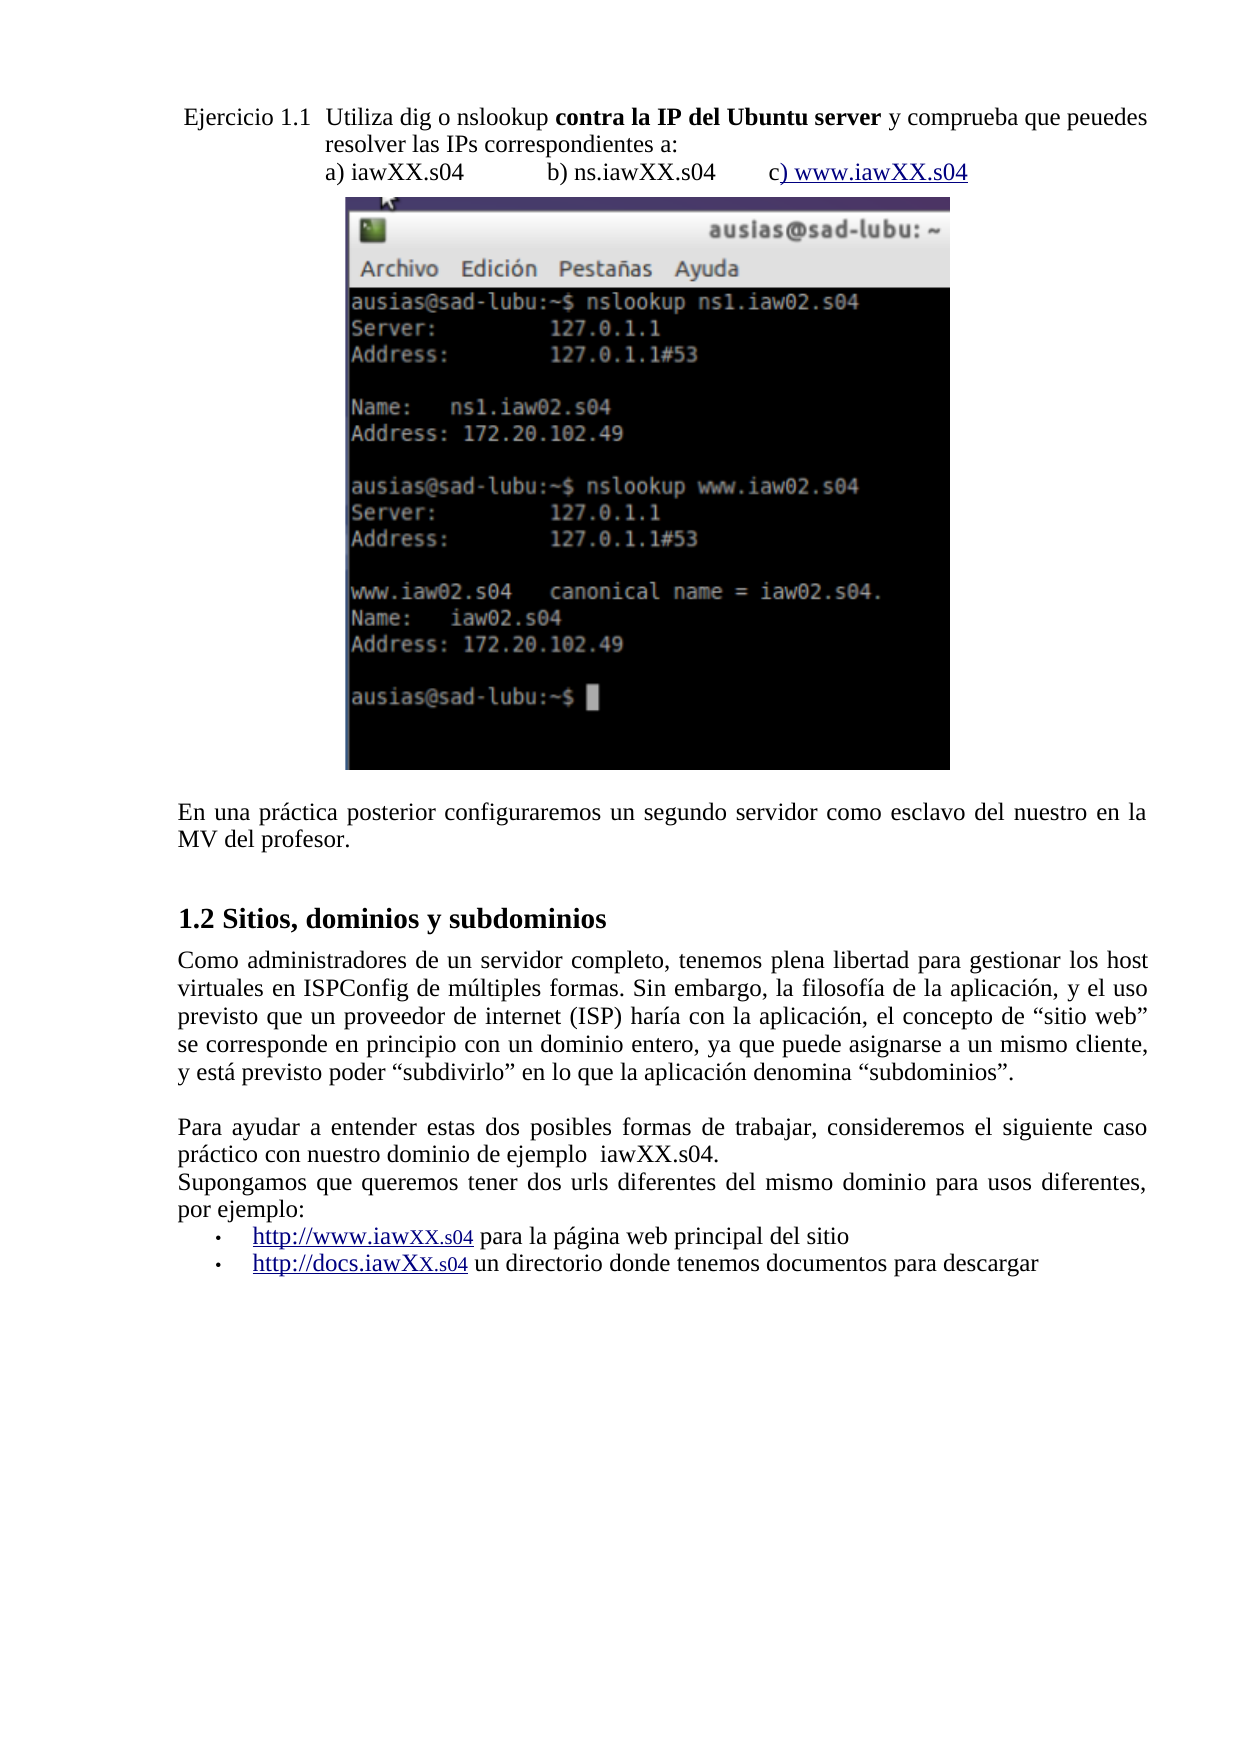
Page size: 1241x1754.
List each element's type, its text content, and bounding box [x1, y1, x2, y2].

text Ejercicio 1.1 Utiliza dig o nslookup contra la IP del Ubuntu server y comprueba que peuedes resolver las IPs correspondientes a: [183, 104, 1148, 158]
text Supongamos que queremos tener dos urls diferentes del mismo dominio para usos diferentes, por ejemplo: [177, 1168, 1148, 1222]
text MV del profesor. [177, 825, 353, 852]
text Como administradores de un servidor completo, tenemos plena libertad para gestionar los host virtuales en ISPConfig de múltiples formas. Sin embargo, la filosofía de la aplicación, y el uso previsto que un proveedor de internet (ISP) haría con la aplicación, el concepto de “sitio web” se corresponde en principio con un dominio entero, ya que puede asignarse a un mismo cliente, y está previsto poder “subdivirlo” en lo que la aplicación denomina “subdominios”. [177, 945, 1148, 1086]
text a) iawXX.s04 b) ns.iawXX.s04 c) www.iawXX.s04 [325, 158, 1163, 185]
text Para ayudar a entender estas dos posibles formas de trabajar, consideremos el siguiente caso práctico con nuestro dominio de ejemplo iawXX.s04. [177, 1114, 1148, 1168]
text • http://www.iawXX.s04 para la página web principal del sitio [215, 1222, 1163, 1249]
text • http://docs.iawXX.s04 un directorio donde tenemos documentos para descargar [215, 1249, 1163, 1277]
picture [345, 197, 950, 770]
text 1.2 Sitios, dominios y subdominios [178, 907, 1163, 934]
text En una práctica posterior configuraremos un segundo servidor como esclavo del nuestro en la [177, 797, 1148, 825]
